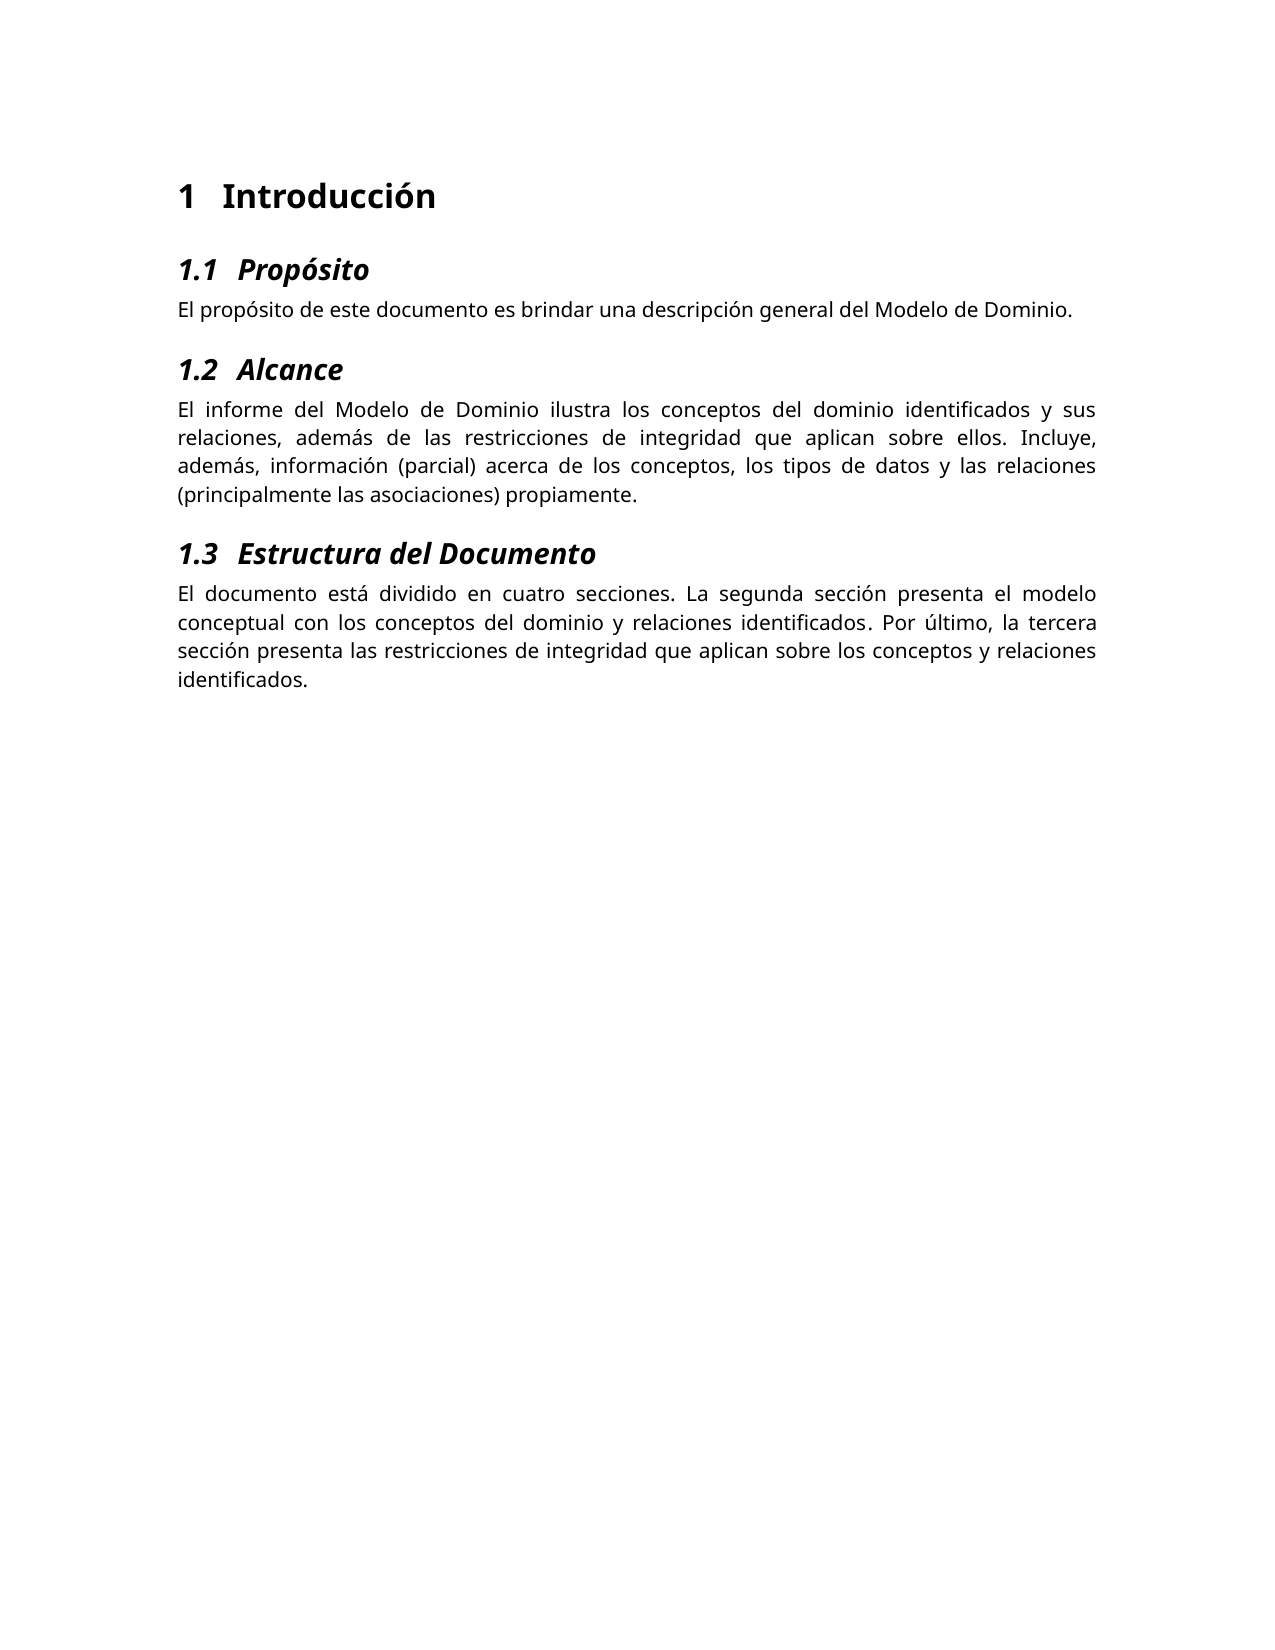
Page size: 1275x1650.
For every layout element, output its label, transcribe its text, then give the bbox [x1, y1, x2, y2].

subtitle Introducción [177, 173, 1098, 218]
subtitle Propósito [177, 249, 1098, 289]
text El documento está dividido en cuatro secciones. La segunda sección presenta el modelo conceptual con los conceptos del dominio y relaciones identificados. Por último, la tercera sección presenta las restricciones de integridad que aplican sobre los conceptos y relaciones identificados. [177, 579, 1098, 693]
subtitle Alcance [177, 349, 1098, 388]
subtitle Estructura del Documento [177, 533, 1098, 573]
text El propósito de este documento es brindar una descripción general del Modelo de Dominio. [177, 295, 1098, 324]
text El informe del Modelo de Dominio ilustra los conceptos del dominio identificados y sus relaciones, además de las restricciones de integridad que aplican sobre ellos. Incluye, además, información (parcial) acerca de los conceptos, los tipos de datos y las relaciones (principalmente las asociaciones) propiamente. [177, 395, 1098, 508]
